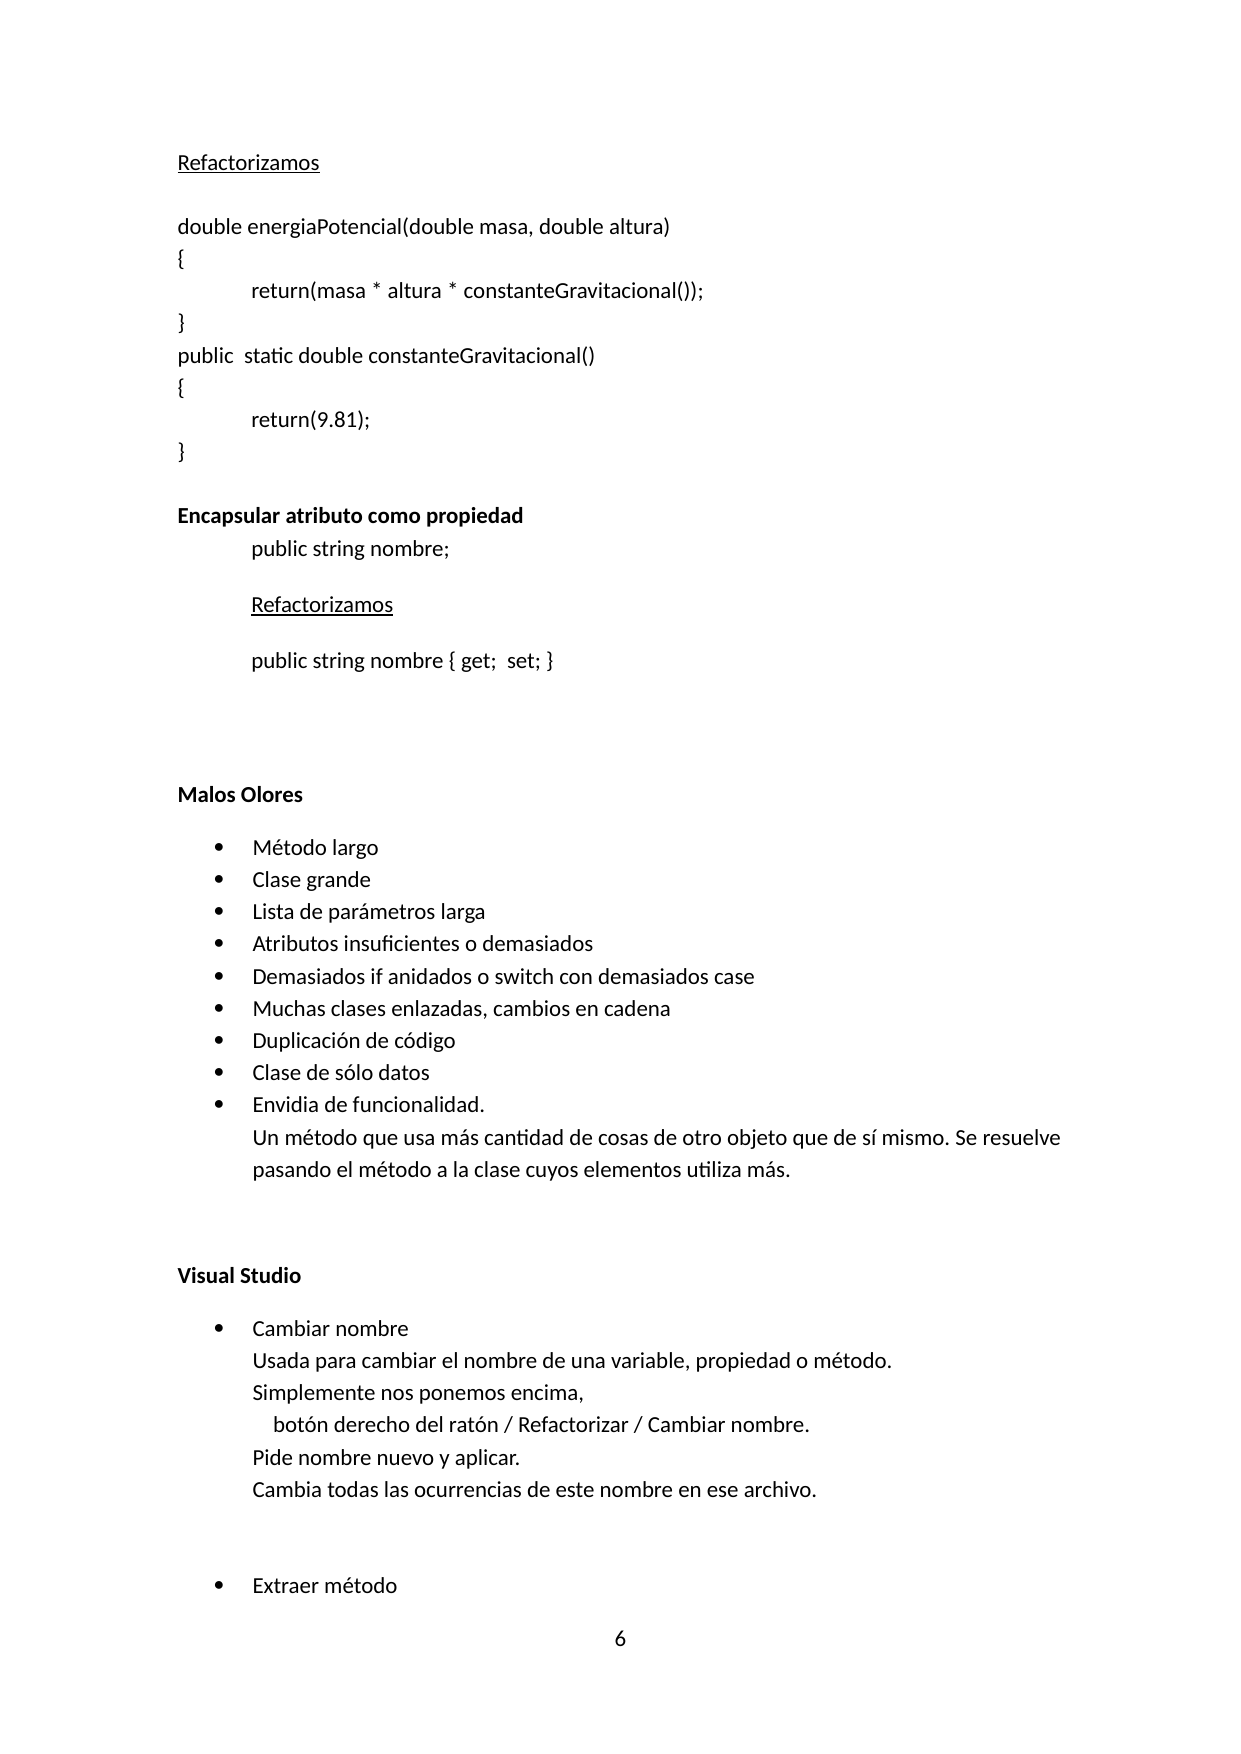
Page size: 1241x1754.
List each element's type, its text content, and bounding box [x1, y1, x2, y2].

list Envidia de funcionalidad. [215, 1091, 1063, 1118]
list Un método que usa más cantidad de cosas de otro objeto que de sí mismo. Se resuelve pasando el método a la clase cuyos elementos utiliza más. [252, 1123, 1063, 1183]
text Encapsular atributo como propiedad [177, 502, 1063, 530]
text { [177, 244, 1063, 272]
text double energiaPotencial(double masa, double altura) [177, 212, 1063, 240]
list Clase de sólo datos [215, 1058, 1063, 1086]
list Usada para cambiar el nombre de una variable, propiedad o método. [252, 1346, 1063, 1374]
list Lista de parámetros larga [215, 897, 1063, 925]
list botón derecho del ratón / Refactorizar / Cambiar nombre. [252, 1411, 1063, 1438]
text } [177, 308, 1063, 337]
list Demasiados if anidados o switch con demasiados case [215, 962, 1063, 990]
list Pide nombre nuevo y aplicar. [252, 1443, 1063, 1471]
list Simplemente nos ponemos encima, [252, 1378, 1063, 1406]
list Cambiar nombre [215, 1314, 1063, 1342]
text Malos Olores [177, 780, 1063, 808]
list Cambia todas las ocurrencias de este nombre en ese archivo. [252, 1475, 1063, 1503]
list Atributos insuficientes o demasiados [215, 929, 1063, 958]
list Muchas clases enlazadas, cambios en cadena [215, 994, 1063, 1022]
list Duplicación de código [215, 1026, 1063, 1054]
list Método largo [215, 833, 1063, 861]
text public static double constanteGravitacional() [177, 341, 1063, 369]
text } [177, 437, 1063, 465]
text { [177, 373, 1063, 401]
list Extraer método [215, 1571, 1063, 1599]
list Clase grande [215, 865, 1063, 893]
text Refactorizamos [177, 590, 1063, 618]
text Refactorizamos [177, 148, 1063, 176]
text Visual Studio [177, 1261, 1063, 1289]
text public string nombre; [177, 534, 1063, 562]
text return(9.81); [177, 405, 1063, 433]
text return(masa * altura * constanteGravitacional()); [177, 276, 1063, 304]
text public string nombre { get; set; } [177, 646, 1063, 674]
